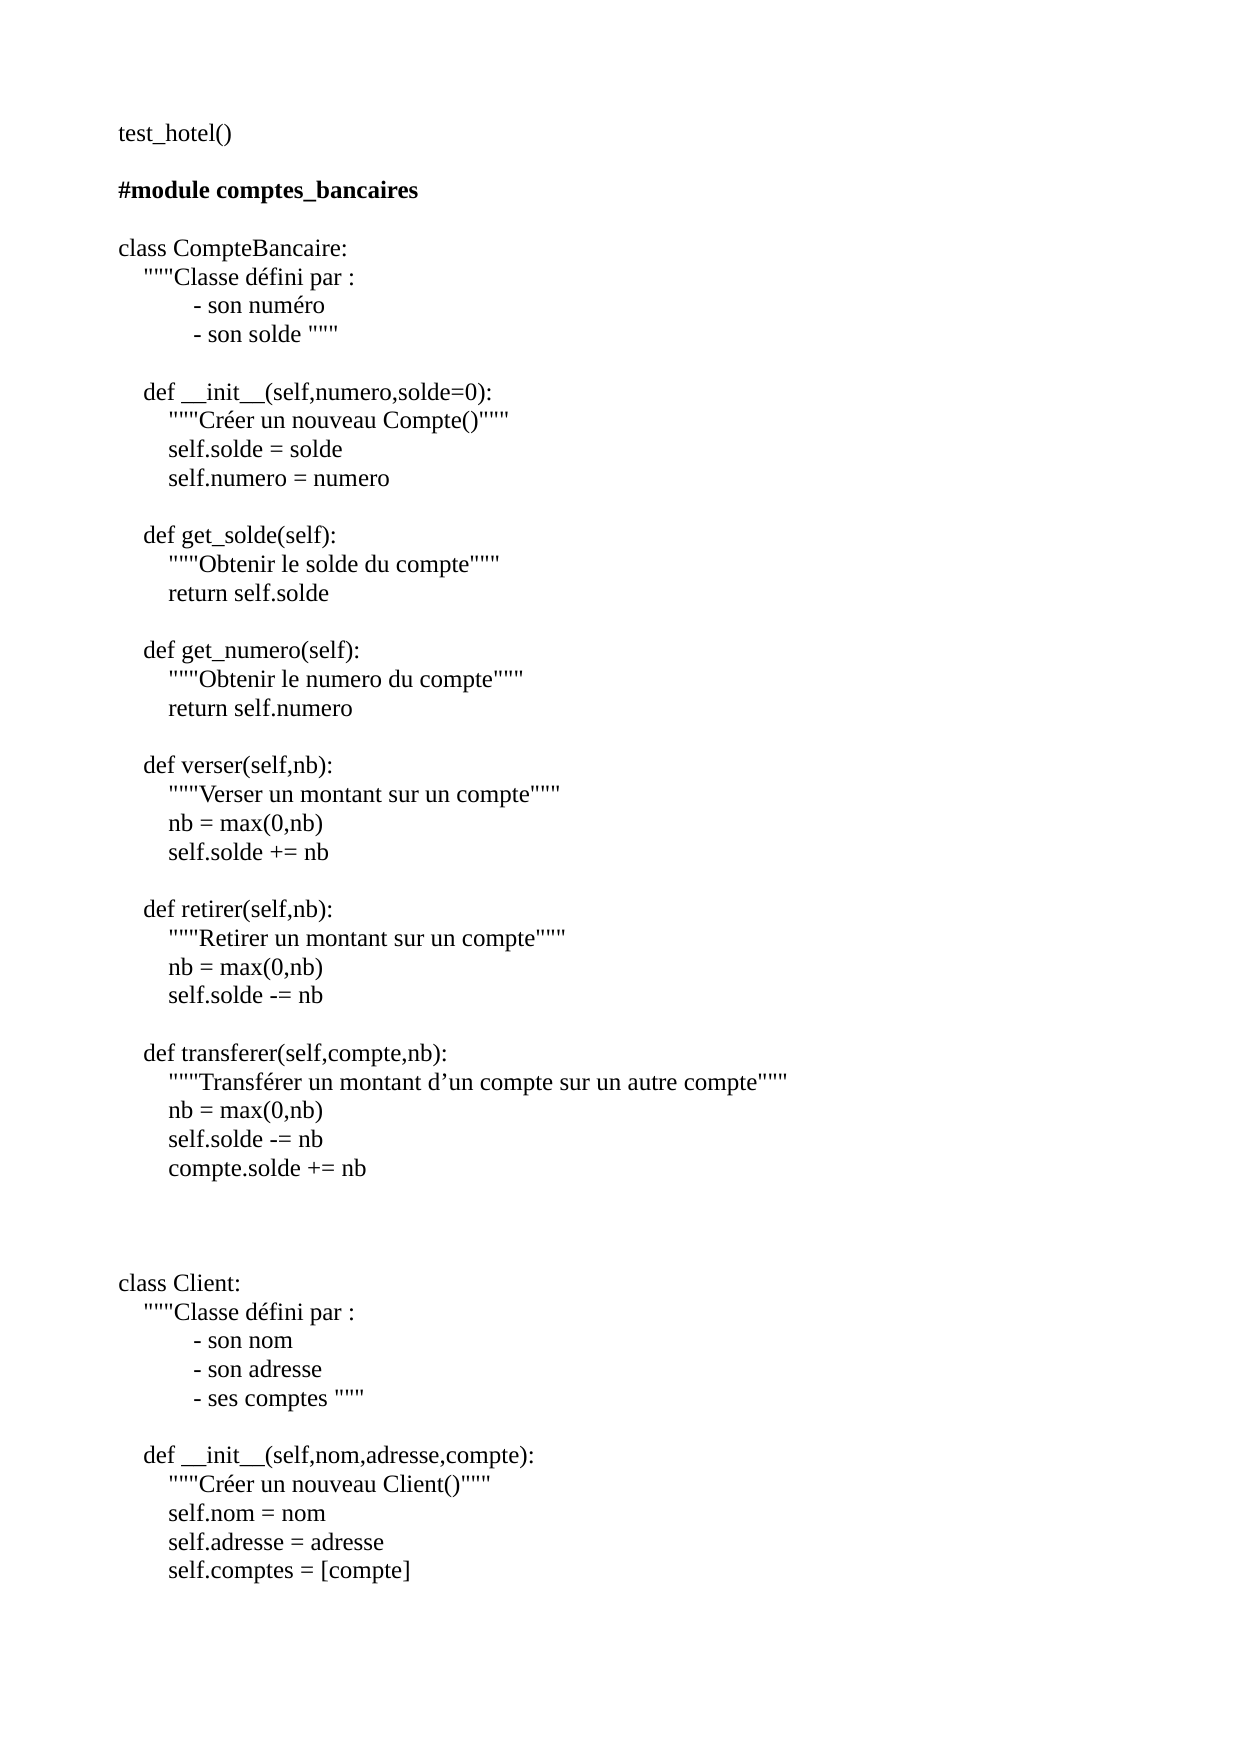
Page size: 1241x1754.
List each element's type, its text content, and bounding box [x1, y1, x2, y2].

text def get_solde(self): [118, 521, 1122, 549]
text def retirer(self,nb): [118, 894, 1122, 923]
text """Créer un nouveau Client()""" [118, 1469, 1122, 1498]
text - son numéro [118, 291, 1122, 319]
text self.solde += nb [118, 837, 1122, 866]
text return self.numero [118, 693, 1122, 722]
text self.solde -= nb [118, 981, 1122, 1009]
text nb = max(0,nb) [118, 952, 1122, 981]
text def __init__(self,numero,solde=0): [118, 377, 1122, 406]
text def __init__(self,nom,adresse,compte): [118, 1441, 1122, 1469]
text def transferer(self,compte,nb): [118, 1038, 1122, 1067]
text """Retirer un montant sur un compte""" [118, 923, 1122, 952]
text self.numero = numero [118, 463, 1122, 492]
text nb = max(0,nb) [118, 808, 1122, 837]
text """Verser un montant sur un compte""" [118, 779, 1122, 808]
text return self.solde [118, 578, 1122, 607]
text """Obtenir le solde du compte""" [118, 549, 1122, 578]
text - son adresse [118, 1354, 1122, 1383]
text self.comptes = [compte] [118, 1556, 1122, 1584]
text def verser(self,nb): [118, 751, 1122, 779]
text self.nom = nom [118, 1498, 1122, 1527]
text #module comptes_bancaires [118, 176, 1122, 204]
text - ses comptes """ [118, 1383, 1122, 1412]
text """Créer un nouveau Compte()""" [118, 406, 1122, 434]
text test_hotel() [118, 118, 1122, 147]
text class Client: [118, 1268, 1122, 1297]
text - son nom [118, 1326, 1122, 1354]
text """Classe défini par : [118, 1297, 1122, 1326]
text """Obtenir le numero du compte""" [118, 664, 1122, 693]
text nb = max(0,nb) [118, 1096, 1122, 1124]
text class CompteBancaire: [118, 233, 1122, 262]
text compte.solde += nb [118, 1153, 1122, 1182]
text """Transférer un montant d’un compte sur un autre compte""" [118, 1067, 1122, 1096]
text self.adresse = adresse [118, 1527, 1122, 1556]
text def get_numero(self): [118, 636, 1122, 664]
text """Classe défini par : [118, 262, 1122, 291]
text self.solde = solde [118, 434, 1122, 463]
text - son solde """ [118, 319, 1122, 348]
text self.solde -= nb [118, 1124, 1122, 1153]
